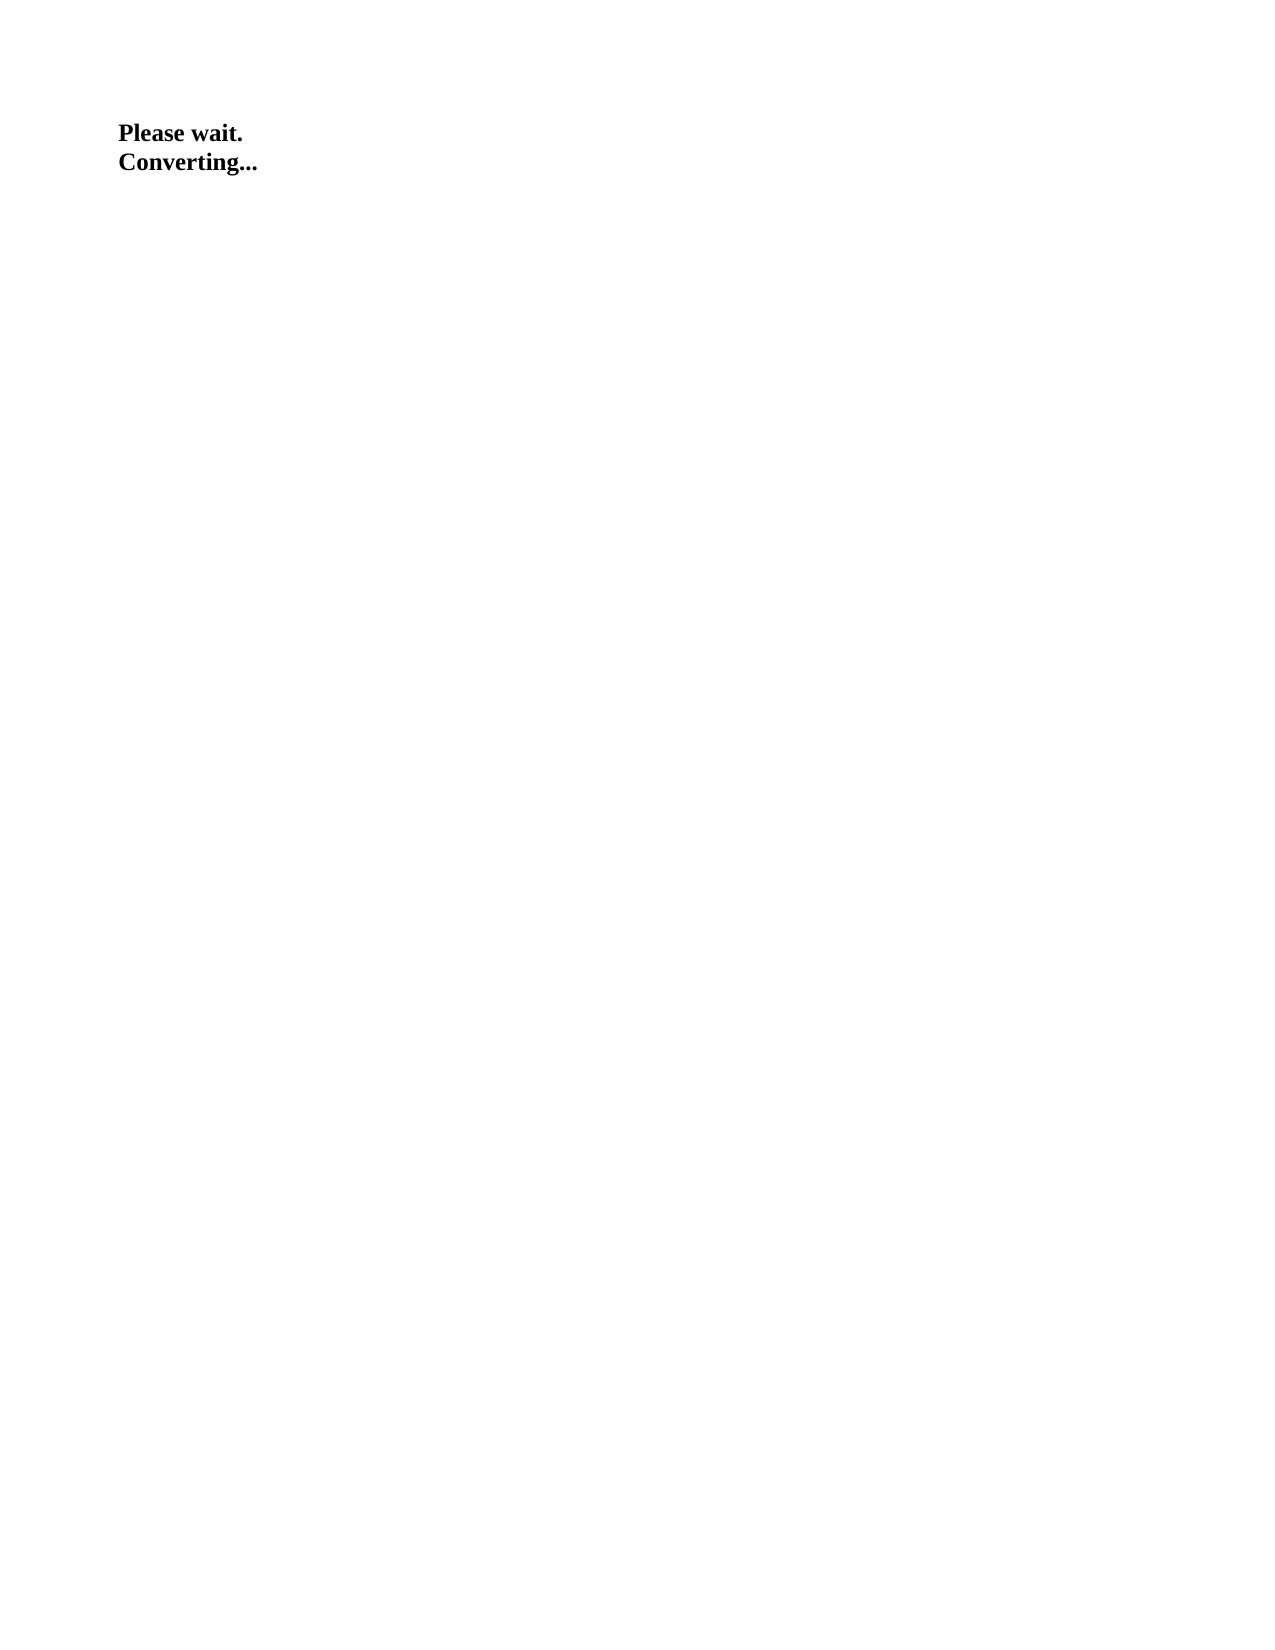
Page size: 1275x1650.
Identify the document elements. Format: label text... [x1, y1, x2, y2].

text Converting... [118, 147, 1157, 176]
text Please wait. [118, 118, 1157, 147]
